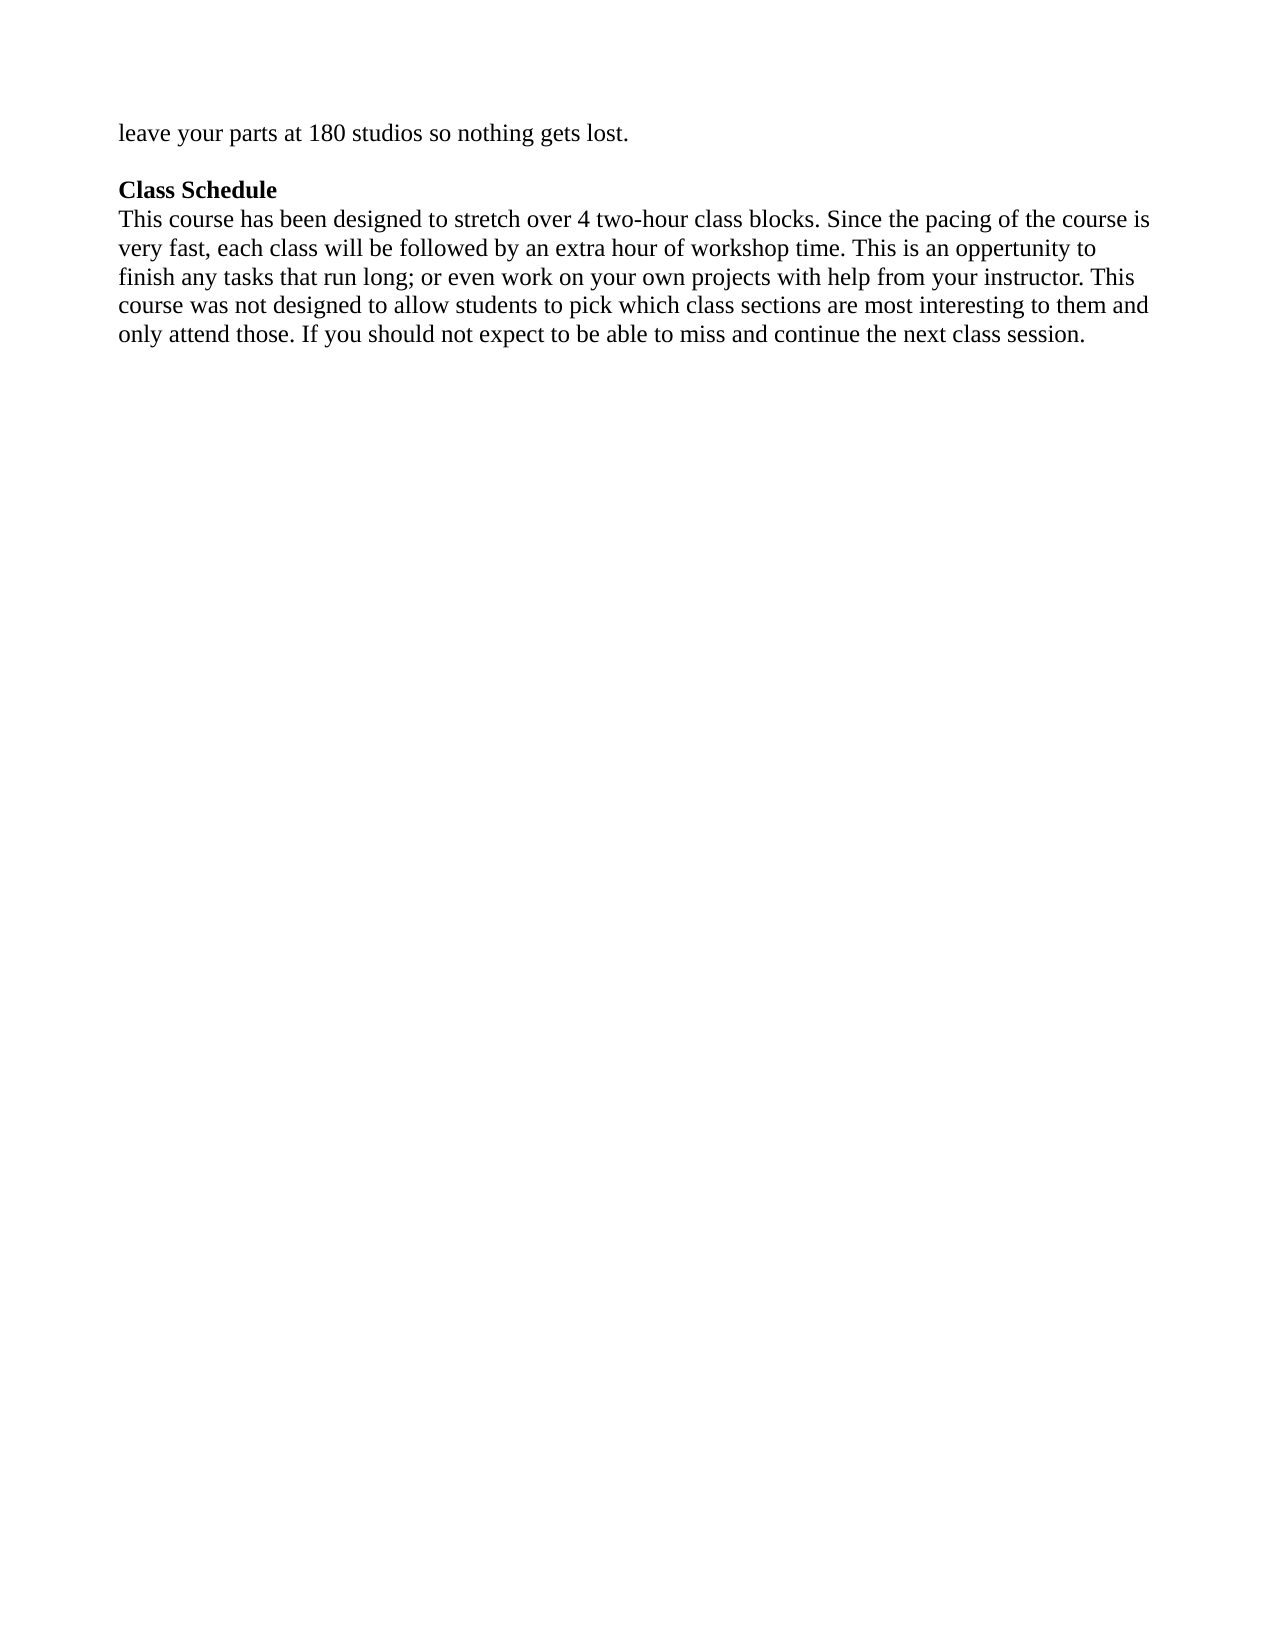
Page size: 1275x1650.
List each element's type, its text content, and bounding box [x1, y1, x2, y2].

text leave your parts at 180 studios so nothing gets lost. Class Schedule This course has been designed to stretch over 4 two-hour class blocks. Since the pacing of the course is very fast, each class will be followed by an extra hour of workshop time. This is an oppertunity to finish any tasks that run long; or even work on your own projects with help from your instructor. This course was not designed to allow students to pick which class sections are most interesting to them and only attend those. If you should not expect to be able to miss and continue the next class session. [118, 118, 1157, 406]
